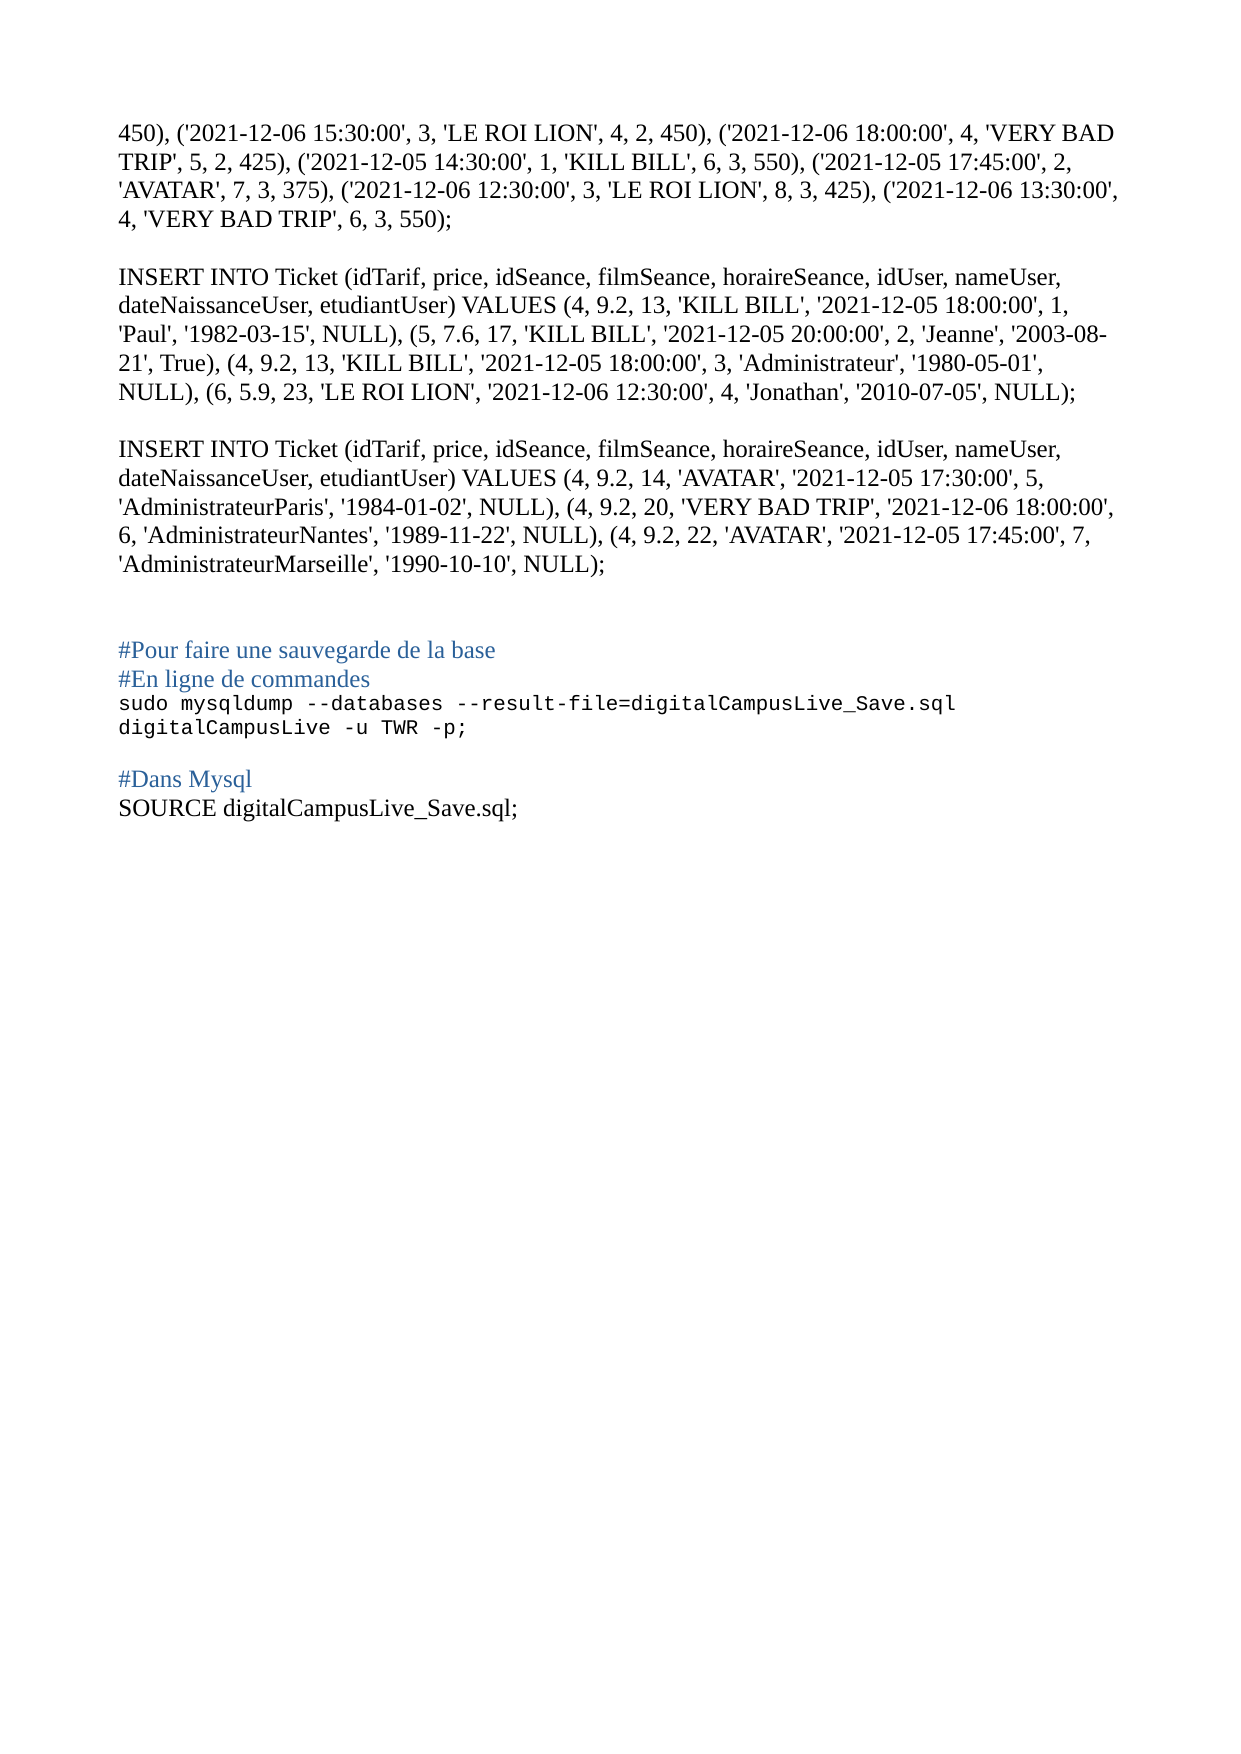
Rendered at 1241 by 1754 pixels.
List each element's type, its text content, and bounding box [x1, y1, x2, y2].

text INSERT INTO Ticket (idTarif, price, idSeance, filmSeance, horaireSeance, idUser, nameUser, dateNaissanceUser, etudiantUser) VALUES (4, 9.2, 13, 'KILL BILL', '2021-12-05 18:00:00', 1, 'Paul', '1982-03-15', NULL), (5, 7.6, 17, 'KILL BILL', '2021-12-05 20:00:00', 2, 'Jeanne', '2003-08-21', True), (4, 9.2, 13, 'KILL BILL', '2021-12-05 18:00:00', 3, 'Administrateur', '1980-05-01', NULL), (6, 5.9, 23, 'LE ROI LION', '2021-12-06 12:30:00', 4, 'Jonathan', '2010-07-05', NULL); [118, 262, 1122, 406]
text #En ligne de commandes [118, 664, 1122, 693]
text #Pour faire une sauvegarde de la base [118, 636, 1122, 664]
text INSERT INTO Ticket (idTarif, price, idSeance, filmSeance, horaireSeance, idUser, nameUser, dateNaissanceUser, etudiantUser) VALUES (4, 9.2, 14, 'AVATAR', '2021-12-05 17:30:00', 5, 'AdministrateurParis', '1984-01-02', NULL), (4, 9.2, 20, 'VERY BAD TRIP', '2021-12-06 18:00:00', 6, 'AdministrateurNantes', '1989-11-22', NULL), (4, 9.2, 22, 'AVATAR', '2021-12-05 17:45:00', 7, 'AdministrateurMarseille', '1990-10-10', NULL); [118, 434, 1122, 578]
text SOURCE digitalCampusLive_Save.sql; [118, 793, 1122, 822]
text 450), ('2021-12-06 15:30:00', 3, 'LE ROI LION', 4, 2, 450), ('2021-12-06 18:00:00', 4, 'VERY BAD TRIP', 5, 2, 425), ('2021-12-05 14:30:00', 1, 'KILL BILL', 6, 3, 550), ('2021-12-05 17:45:00', 2, 'AVATAR', 7, 3, 375), ('2021-12-06 12:30:00', 3, 'LE ROI LION', 8, 3, 425), ('2021-12-06 13:30:00', 4, 'VERY BAD TRIP', 6, 3, 550); [118, 118, 1122, 233]
text sudo mysqldump --databases --result-file=digitalCampusLive_Save.sql digitalCampusLive -u TWR -p; [118, 693, 1122, 740]
text #Dans Mysql [118, 764, 1122, 793]
